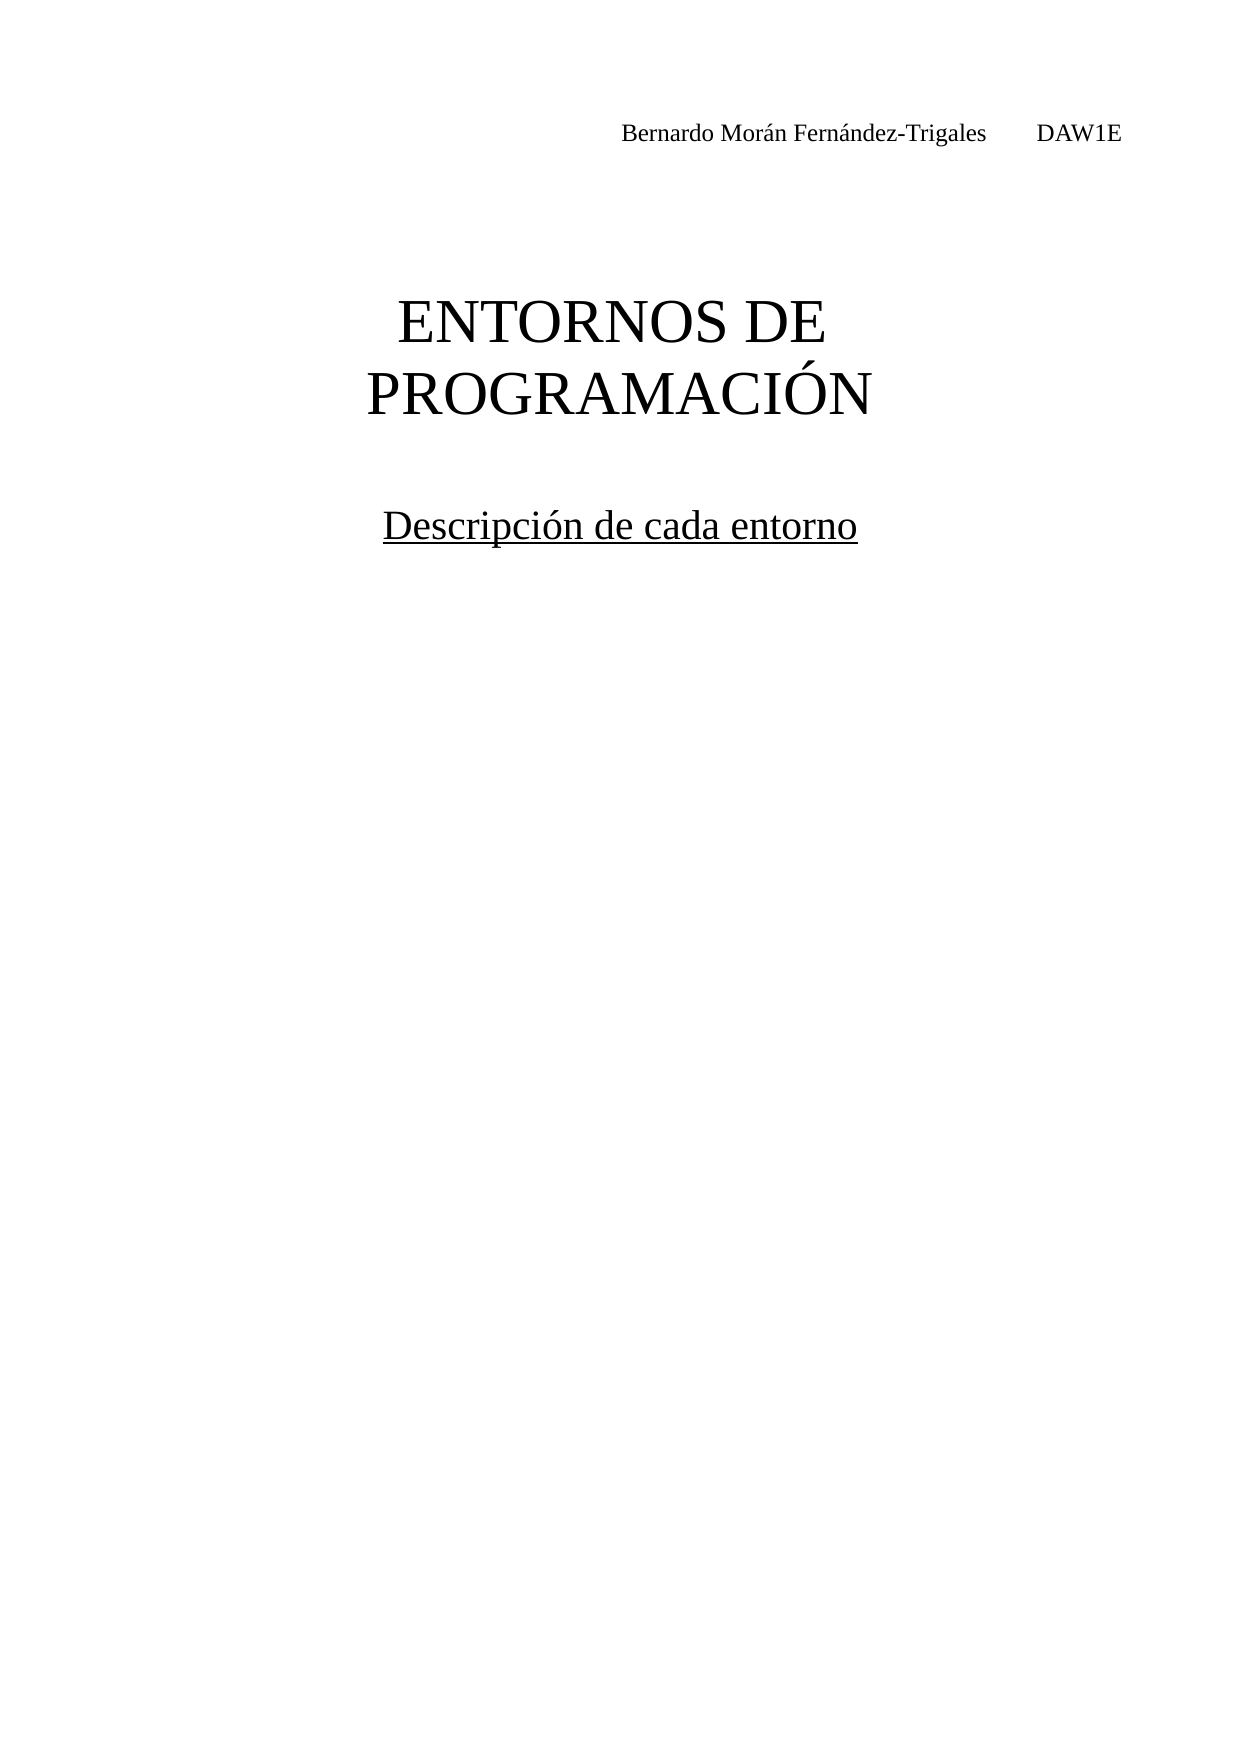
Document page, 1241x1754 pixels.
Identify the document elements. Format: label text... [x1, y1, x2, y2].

text Descripción de cada entorno [118, 500, 1122, 548]
text PROGRAMACIÓN [118, 356, 1122, 428]
text ENTORNOS DE [118, 284, 1122, 356]
